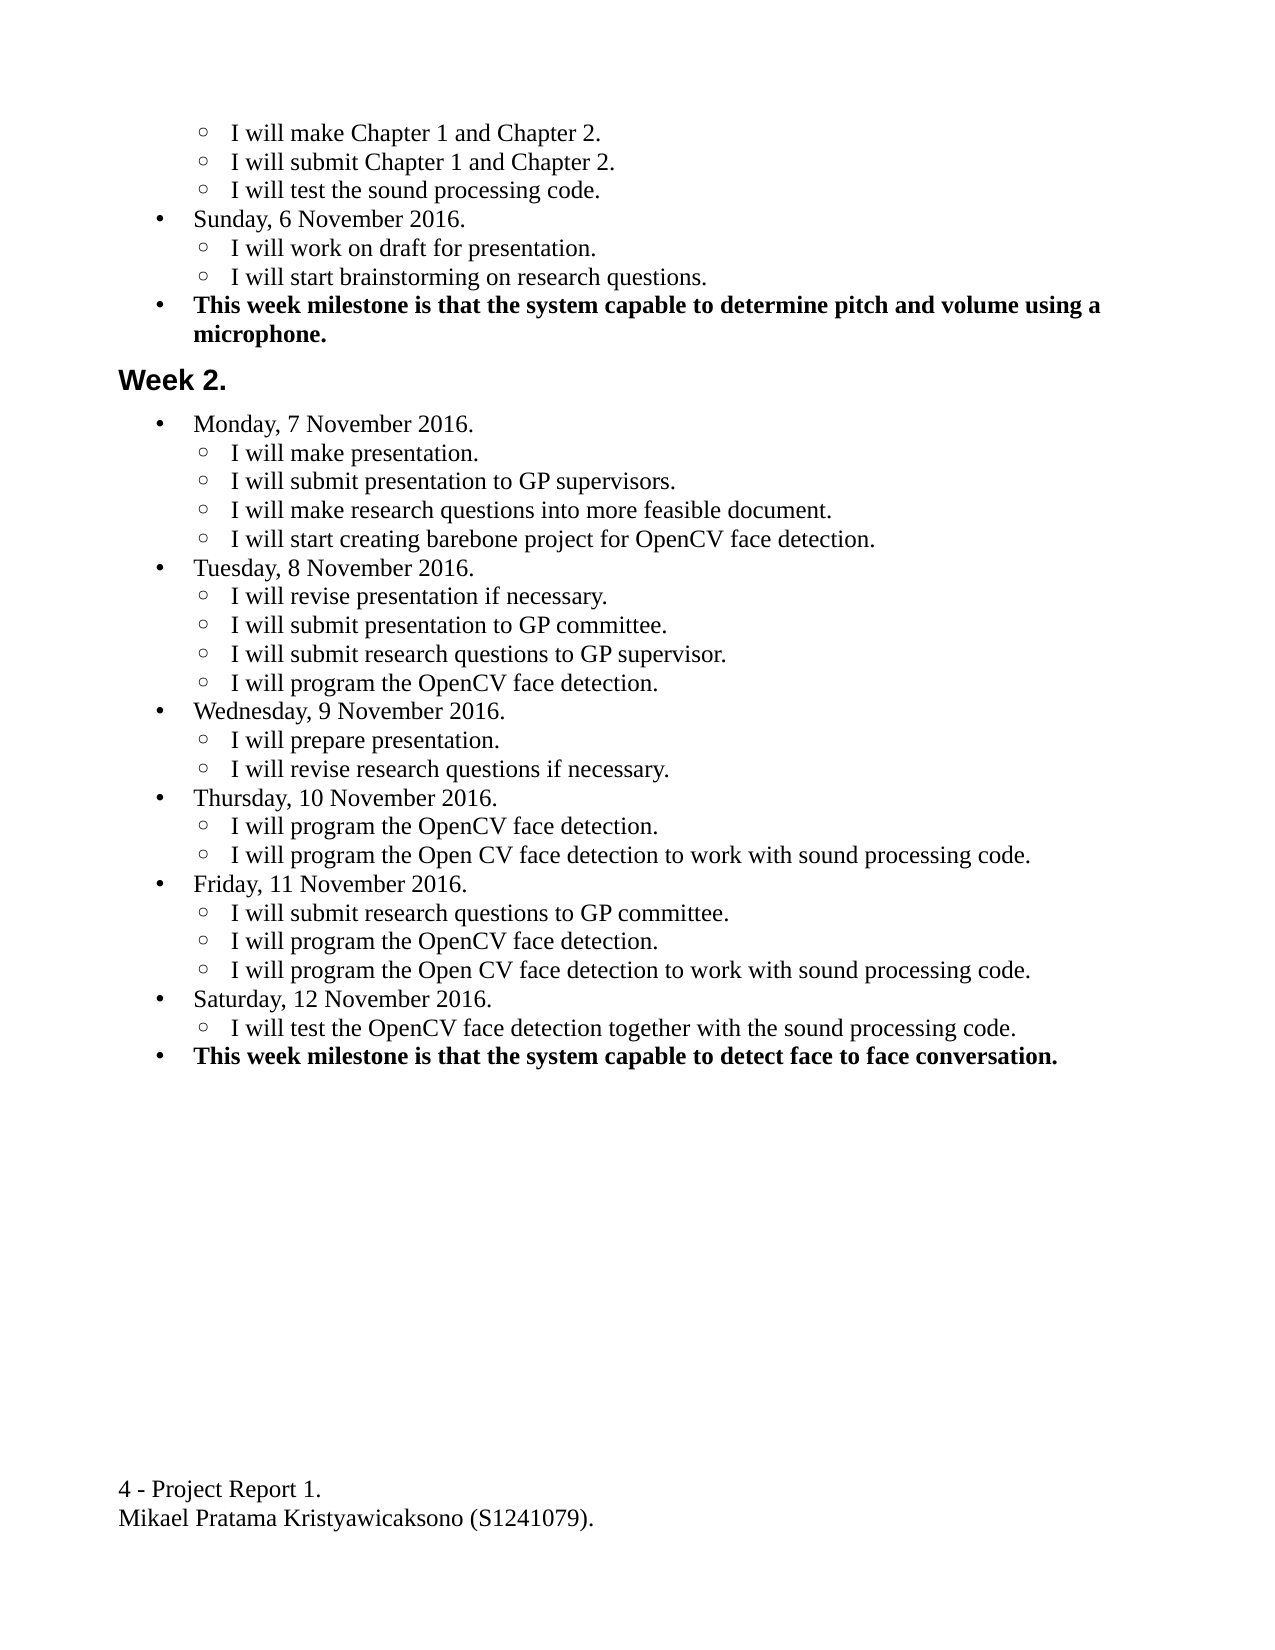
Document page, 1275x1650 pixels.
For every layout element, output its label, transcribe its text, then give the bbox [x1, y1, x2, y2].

list I will program the OpenCV face detection. [193, 811, 1157, 840]
list I will program the OpenCV face detection. [193, 668, 1157, 696]
list I will submit presentation to GP supervisors. [193, 466, 1157, 495]
list This week milestone is that the system capable to detect face to face conversation. [156, 1041, 1157, 1070]
list I will make research questions into more feasible document. [193, 495, 1157, 524]
list I will revise research questions if necessary. [193, 754, 1157, 783]
list I will make presentation. [193, 438, 1157, 466]
list I will submit presentation to GP committee. [193, 610, 1157, 639]
list Tuesday, 8 November 2016. [156, 553, 1157, 581]
list I will work on draft for presentation. [193, 233, 1157, 262]
list I will test the sound processing code. [193, 176, 1157, 204]
list This week milestone is that the system capable to determine pitch and volume using a microphone. [156, 291, 1157, 348]
list I will submit research questions to GP supervisor. [193, 639, 1157, 668]
list Monday, 7 November 2016. [156, 409, 1157, 438]
list Saturday, 12 November 2016. [156, 984, 1157, 1013]
list Sunday, 6 November 2016. [156, 204, 1157, 233]
subtitle Week 2. [118, 363, 1157, 396]
list I will start brainstorming on research questions. [193, 262, 1157, 291]
list I will prepare presentation. [193, 725, 1157, 754]
list Friday, 11 November 2016. [156, 869, 1157, 898]
list Wednesday, 9 November 2016. [156, 696, 1157, 725]
list I will test the OpenCV face detection together with the sound processing code. [193, 1013, 1157, 1041]
list I will make Chapter 1 and Chapter 2. [193, 118, 1157, 147]
list I will submit research questions to GP committee. [193, 898, 1157, 926]
list I will program the OpenCV face detection. [193, 926, 1157, 955]
list I will start creating barebone project for OpenCV face detection. [193, 524, 1157, 553]
list I will program the Open CV face detection to work with sound processing code. [193, 955, 1157, 984]
list Thursday, 10 November 2016. [156, 783, 1157, 811]
list I will program the Open CV face detection to work with sound processing code. [193, 840, 1157, 869]
list I will submit Chapter 1 and Chapter 2. [193, 147, 1157, 176]
list I will revise presentation if necessary. [193, 581, 1157, 610]
